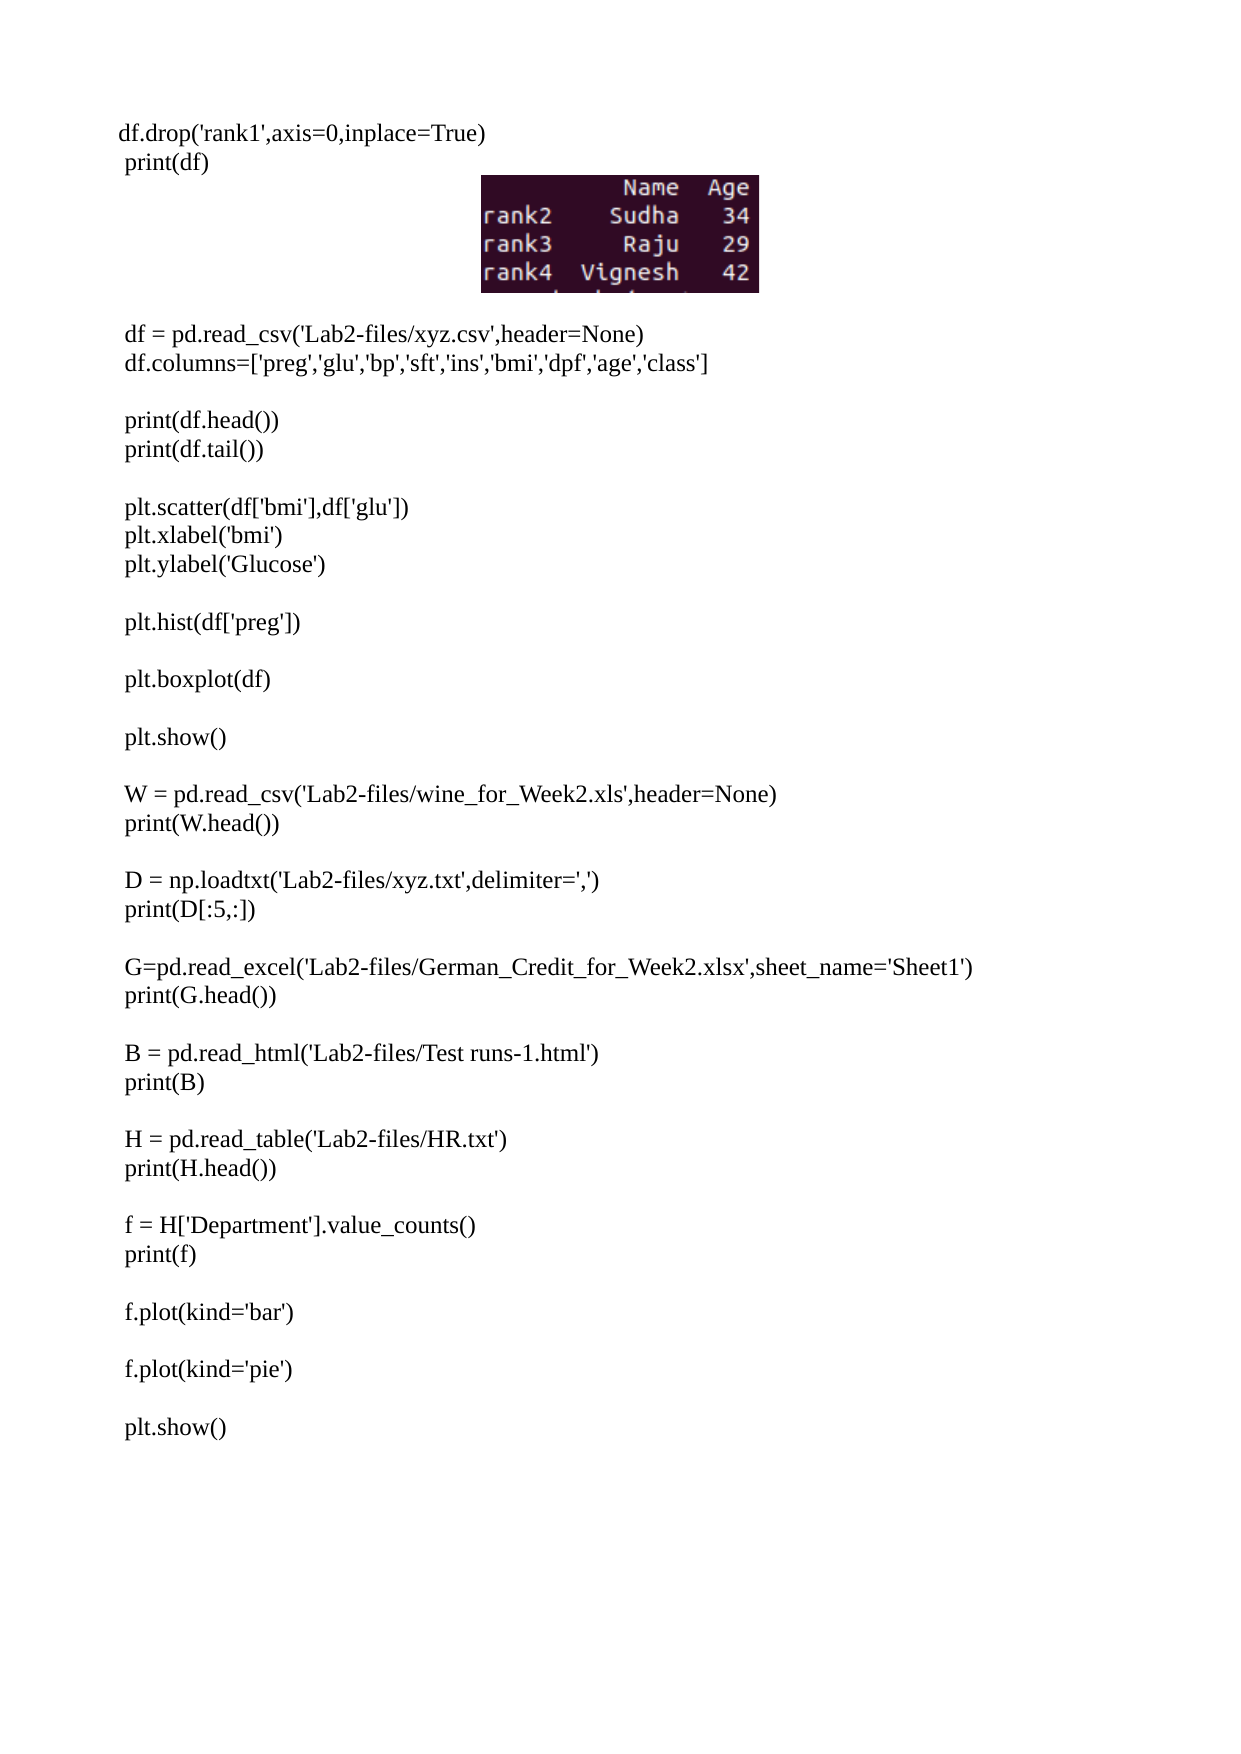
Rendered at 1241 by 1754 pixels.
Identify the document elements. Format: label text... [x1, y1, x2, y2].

text plt.scatter(df['bmi'],df['glu']) [118, 492, 1122, 521]
text print(f) [118, 1239, 1122, 1268]
text print(df.tail()) [118, 434, 1122, 463]
text plt.show() [118, 1412, 1122, 1441]
text print(df.head()) [118, 406, 1122, 434]
text f.plot(kind='pie') [118, 1354, 1122, 1383]
text plt.hist(df['preg']) [118, 607, 1122, 636]
text df = pd.read_csv('Lab2-files/xyz.csv',header=None) [118, 319, 1122, 348]
text plt.ylabel('Glucose') [118, 549, 1122, 578]
text print(df) [118, 147, 1122, 176]
text plt.xlabel('bmi') [118, 521, 1122, 549]
text f.plot(kind='bar') [118, 1297, 1122, 1326]
text print(G.head()) [118, 981, 1122, 1009]
text D = np.loadtxt('Lab2-files/xyz.txt',delimiter=',') [118, 866, 1122, 894]
text f = H['Department'].value_counts() [118, 1211, 1122, 1239]
text df.drop('rank1',axis=0,inplace=True) [118, 118, 1122, 147]
picture [481, 175, 760, 293]
text print(B) [118, 1067, 1122, 1096]
text print(W.head()) [118, 808, 1122, 837]
text plt.show() [118, 722, 1122, 751]
text print(D[:5,:]) [118, 894, 1122, 923]
text W = pd.read_csv('Lab2-files/wine_for_Week2.xls',header=None) [118, 779, 1122, 808]
text print(H.head()) [118, 1153, 1122, 1182]
text B = pd.read_html('Lab2-files/Test runs-1.html') [118, 1038, 1122, 1067]
text H = pd.read_table('Lab2-files/HR.txt') [118, 1124, 1122, 1153]
text G=pd.read_excel('Lab2-files/German_Credit_for_Week2.xlsx',sheet_name='Sheet1') [118, 952, 1122, 981]
text plt.boxplot(df) [118, 664, 1122, 693]
text df.columns=['preg','glu','bp','sft','ins','bmi','dpf','age','class'] [118, 348, 1122, 377]
